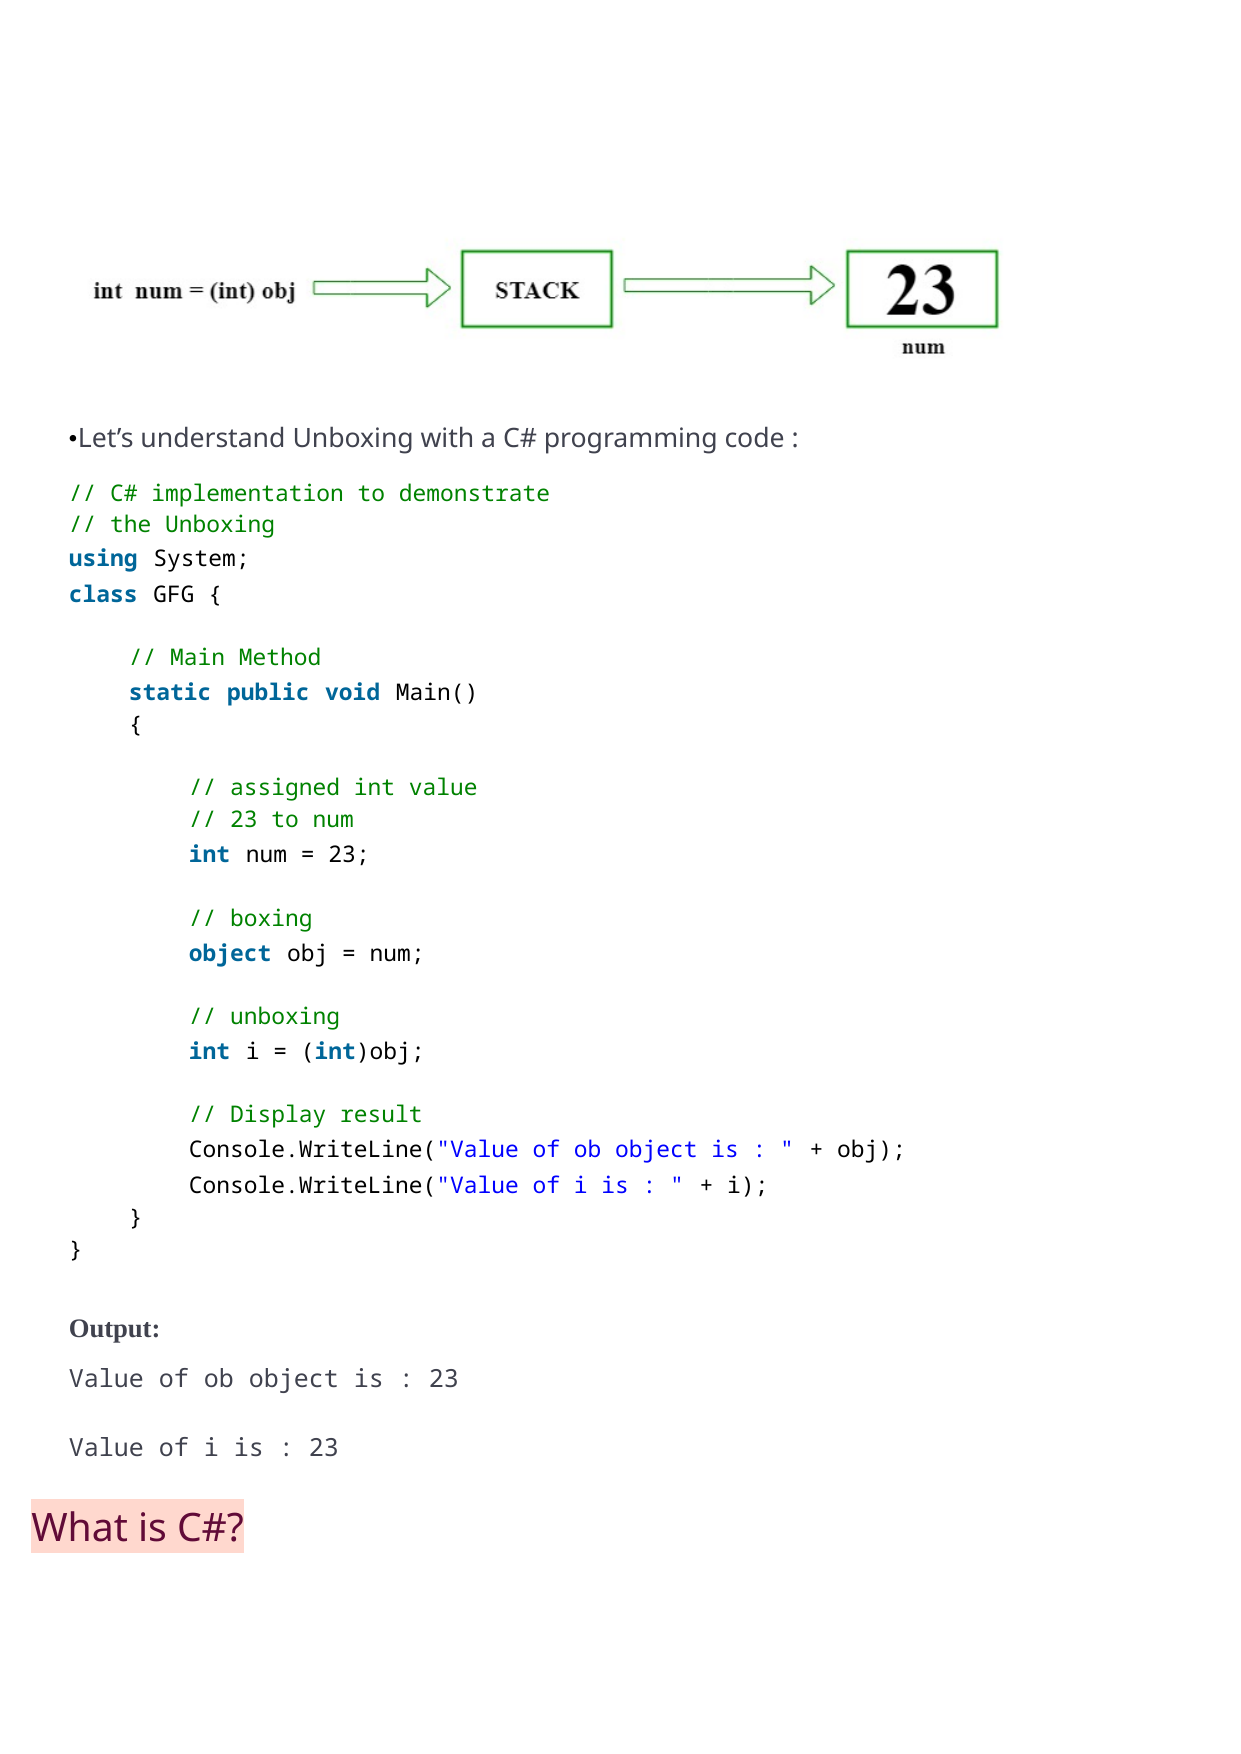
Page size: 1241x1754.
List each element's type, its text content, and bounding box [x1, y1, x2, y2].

list Output: [69, 1312, 1210, 1343]
list Value of i is : 23 [69, 1430, 1210, 1464]
table_header // C# implementation to demonstrate // the Unboxing using System; class GFG { // Main Method static public void Main() { // assigned int value // 23 to num int num = 23; // boxing object obj = num; // unboxing int i = (int)obj; // Display result Console.WriteLine("Value of ob object is : " + obj); Console.WriteLine("Value of i is : " + i); } } [69, 476, 933, 1264]
list Let’s understand Unboxing with a C# programming code : [69, 419, 1210, 456]
list Value of ob object is : 23 [69, 1361, 1210, 1395]
picture [68, 118, 1010, 380]
list What is C#? [31, 1499, 1210, 1553]
